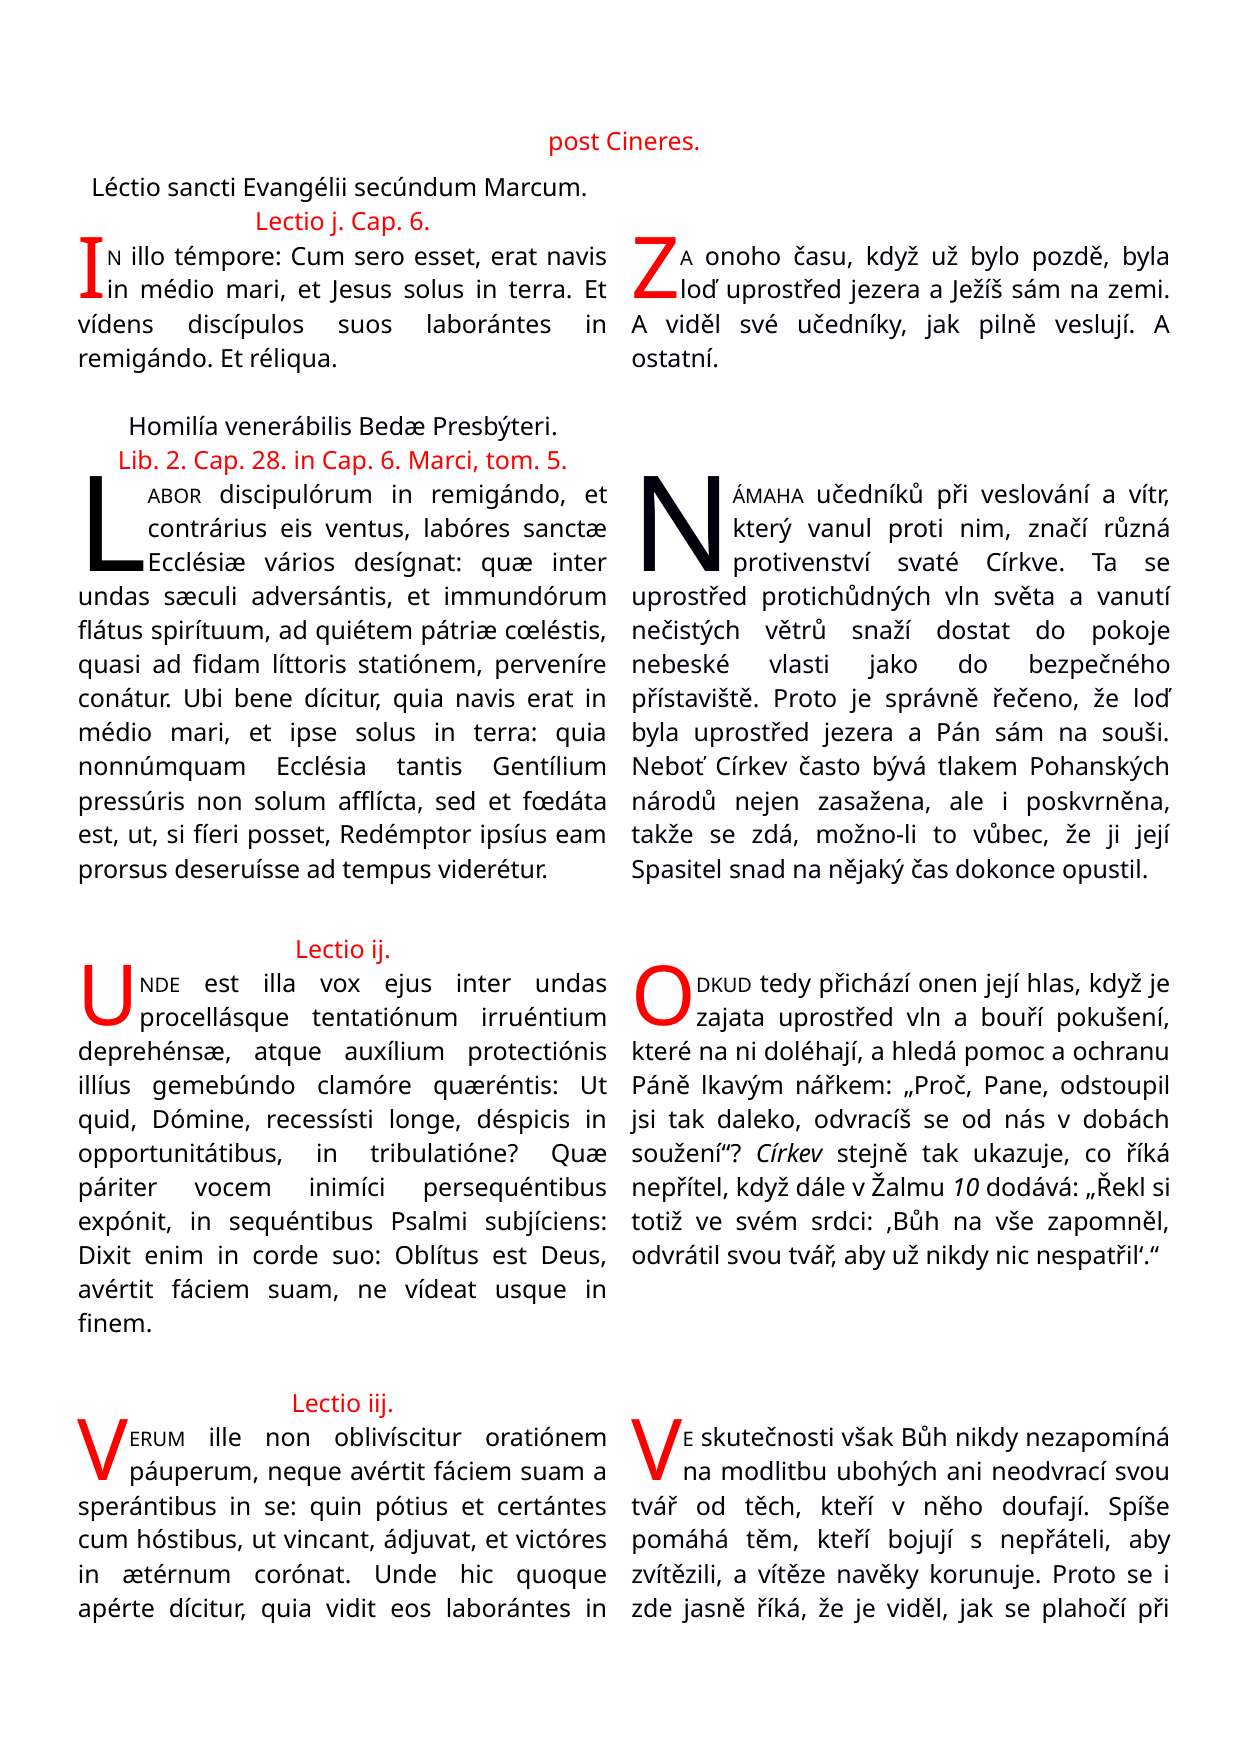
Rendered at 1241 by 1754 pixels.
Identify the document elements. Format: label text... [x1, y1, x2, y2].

table_cell Lectio ij. Unde est illa vox ejus inter undas procellásque tentatiónum irruéntium deprehénsæ, atque auxílium protectiónis illíus gemebúndo clamóre quæréntis: Ut quid, Dómine, recessísti longe, déspicis in opportunitátibus, in tribulatióne? Quæ páriter vocem inimíci persequéntibus expónit, in sequéntibus Psalmi subjíciens: Dixit enim in corde suo: Oblítus est Deus, avértit fáciem suam, ne vídeat usque in finem. [66, 925, 619, 1380]
table_cell Ve skutečnosti však Bůh nikdy nezapomíná na modlitbu ubohých ani neodvrací svou tvář od těch, kteří v něho doufají. Spíše pomáhá těm, kteří bojují s nepřáteli, aby zvítězili, a vítěze navěky korunuje. Proto se i zde jasně říká, že je viděl, jak se plahočí při [619, 1380, 1182, 1630]
table_cell Léctio sancti Evangélii secúndum Marcum. Lectio j. Cap. 6. In illo témpore: Cum sero esset, erat navis in médio mari, et Jesus solus in terra. Et vídens discípulos suos laborántes in remigándo. Et réliqua. Homilía venerábilis Bedæ Presbýteri. Lib. 2. Cap. 28. in Cap. 6. Marci, tom. 5. Labor discipulórum in remigándo, et contrárius eis ventus, labóres sanctæ Ecclésiæ vários desígnat: quæ inter undas sæculi adversántis, et immundórum flátus spirítuum, ad quiétem pátriæ cœléstis, quasi ad fidam líttoris statiónem, perveníre conátur. Ubi bene dícitur, quia navis erat in médio mari, et ipse solus in terra: quia nonnúmquam Ecclésia tantis Gentílium pressúris non solum afflícta, sed et fœdáta est, ut, si fíeri posset, Redémptor ipsíus eam prorsus deseruísse ad tempus viderétur. [66, 164, 619, 925]
table_cell Lectio iij. Verum ille non oblivíscitur oratiónem páuperum, neque avértit fáciem suam a sperántibus in se: quin pótius et certántes cum hóstibus, ut vincant, ádjuvat, et victóres in ætérnum corónat. Unde hic quoque apérte dícitur, quia vidit eos laborántes in [66, 1380, 619, 1630]
table_cell post Cineres. [66, 118, 1182, 164]
table_cell Odkud tedy přichází onen její hlas, když je zajata uprostřed vln a bouří pokušení, které na ni doléhají, a hledá pomoc a ochranu Páně lkavým nářkem: „Proč, Pane, odstoupil jsi tak daleko, odvracíš se od nás v dobách soužení“? Církev stejně tak ukazuje, co říká nepřítel, když dále v Žalmu 10 dodává: „Řekl si totiž ve svém srdci: ‚Bůh na vše zapomněl, odvrátil svou tvář, aby už nikdy nic nespatřil‘.“ [619, 925, 1182, 1380]
table_cell Za onoho času, když už bylo pozdě, byla loď uprostřed jezera a Ježíš sám na zemi. A viděl své učedníky, jak pilně veslují. A ostatní. Námaha učedníků při veslování a vítr, který vanul proti nim, značí různá protivenství svaté Církve. Ta se uprostřed protichůd­ných vln světa a vanutí nečistých větrů snaží dostat do pokoje nebeské vlasti jako do bezpečného přístaviště. Proto je správně řečeno, že loď byla uprostřed jezera a Pán sám na souši. Neboť Církev často bývá tlakem Pohanských národů nejen zasažena, ale i poskvrněna, takže se zdá, možno-li to vůbec, že ji její Spasitel snad na nějaký čas dokonce opustil. [619, 164, 1182, 925]
